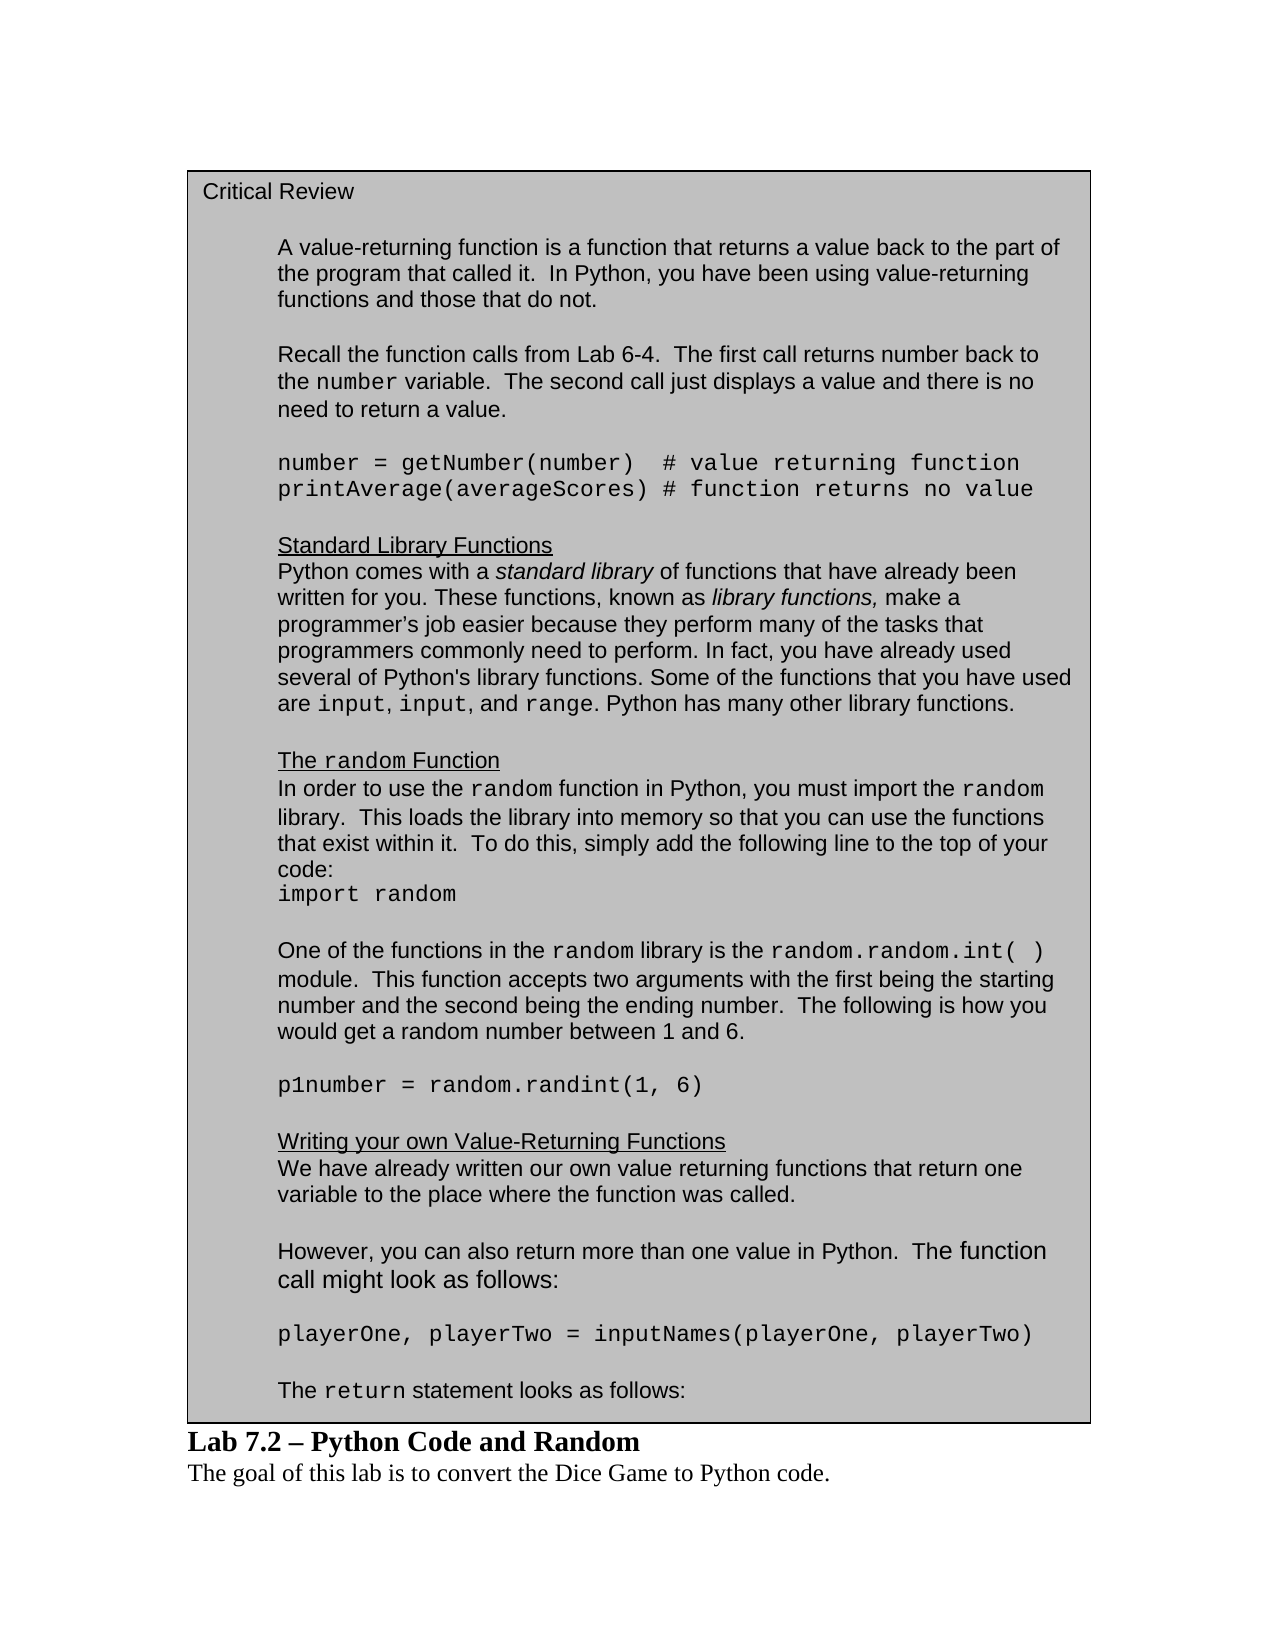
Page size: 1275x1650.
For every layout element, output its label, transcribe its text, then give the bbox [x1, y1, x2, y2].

text A value-returning function is a function that returns a value back to the part of the program that called it. In Python, you have been using value-returning functions and those that do not. [277, 233, 1076, 312]
text printAverage(averageScores) # function returns no value [277, 477, 1076, 503]
text p1number = random.randint(1, 6) [277, 1073, 1076, 1099]
text We have already written our own value returning functions that return one variable to the place where the function was called. [277, 1154, 1076, 1207]
text The random Function [277, 747, 1076, 775]
text One of the functions in the random library is the random.random.int( ) module. This function accepts two arguments with the first being the starting number and the second being the ending number. The following is how you would get a random number between 1 and 6. [277, 937, 1076, 1045]
text In order to use the random function in Python, you must import the random library. This loads the library into memory so that you can use the functions that exist within it. To do this, simply add the following line to the top of your code: [277, 775, 1076, 883]
text Critical Review [202, 178, 1076, 205]
text Standard Library Functions [202, 532, 1076, 558]
text However, you can also return more than one value in Python. The function call might look as follows: [277, 1236, 1076, 1293]
text number = getNumber(number) # value returning function [277, 451, 1076, 477]
text Python comes with a standard library of functions that have already been written for you. These functions, known as library functions, make a programmer’s job easier because they perform many of the tasks that programmers commonly need to perform. In fact, you have already used several of Python's library functions. Some of the functions that you have used are input, input, and range. Python has many other library functions. [277, 558, 1076, 718]
text [187, 150, 1087, 170]
text The return statement looks as follows: [277, 1377, 1076, 1405]
text playerOne, playerTwo = inputNames(playerOne, playerTwo) [277, 1322, 1076, 1348]
text import random [277, 883, 1076, 908]
text Writing your own Value-Returning Functions [277, 1128, 1076, 1154]
text Lab 7.2 – Python Code and Random The goal of this lab is to convert the Dice Game to Python code. [187, 1424, 1087, 1486]
text Recall the function calls from Lab 6-4. The first call returns number back to the number variable. The second call just displays a value and there is no need to return a value. [277, 341, 1076, 422]
